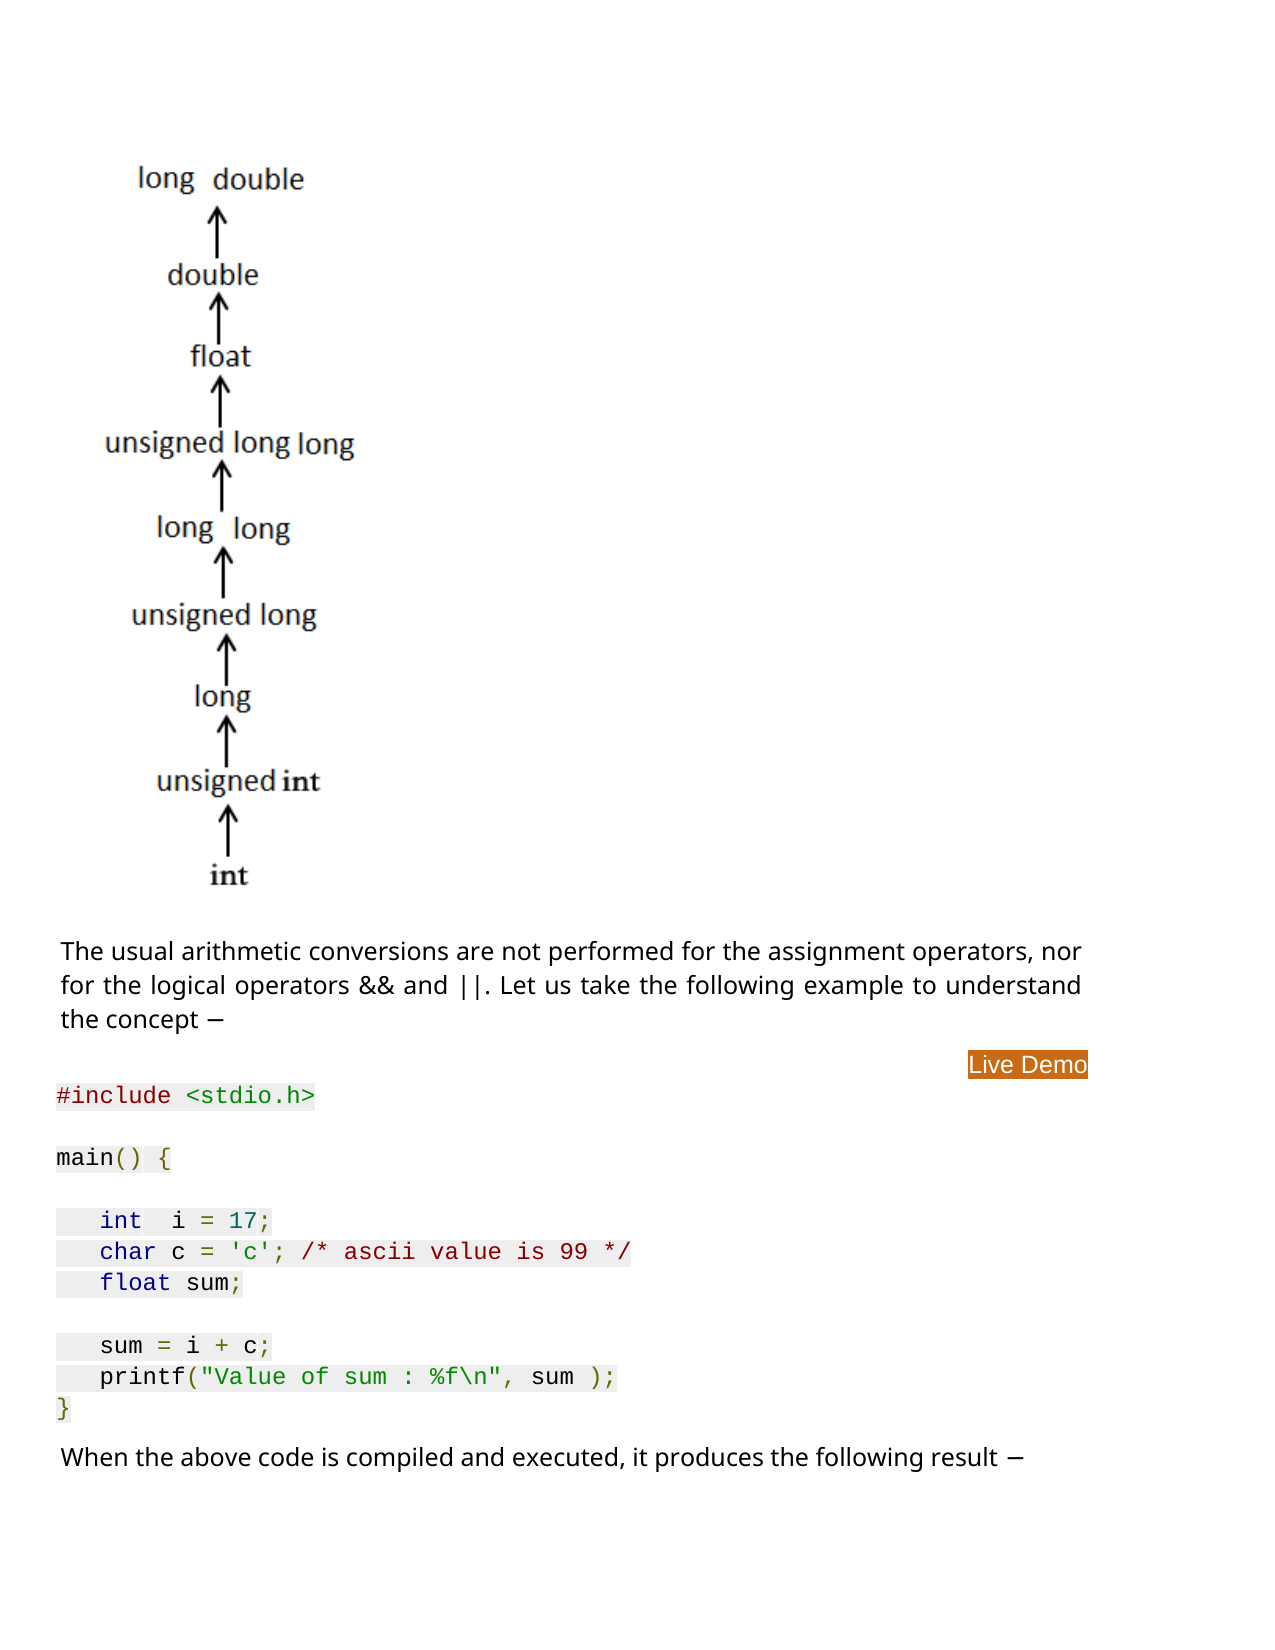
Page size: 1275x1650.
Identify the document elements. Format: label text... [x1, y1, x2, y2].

text Live Demo [56, 1050, 1087, 1079]
text When the above code is compiled and executed, it produces the following result − [60, 1439, 1083, 1474]
text printf("Value of sum : %f\n", sum ); [56, 1364, 1087, 1392]
picture [56, 150, 399, 918]
text #include <stdio.h> [56, 1083, 1087, 1111]
text float sum; [56, 1271, 1087, 1298]
text sum = i + c; [56, 1333, 1087, 1361]
text int i = 17; [56, 1208, 1087, 1236]
text } [56, 1396, 1087, 1423]
text char c = 'c'; /* ascii value is 99 */ [56, 1239, 1087, 1267]
text The usual arithmetic conversions are not performed for the assignment operators, nor for the logical operators && and ||. Let us take the following example to understand the concept − [60, 933, 1083, 1036]
text main() { [56, 1146, 1087, 1173]
